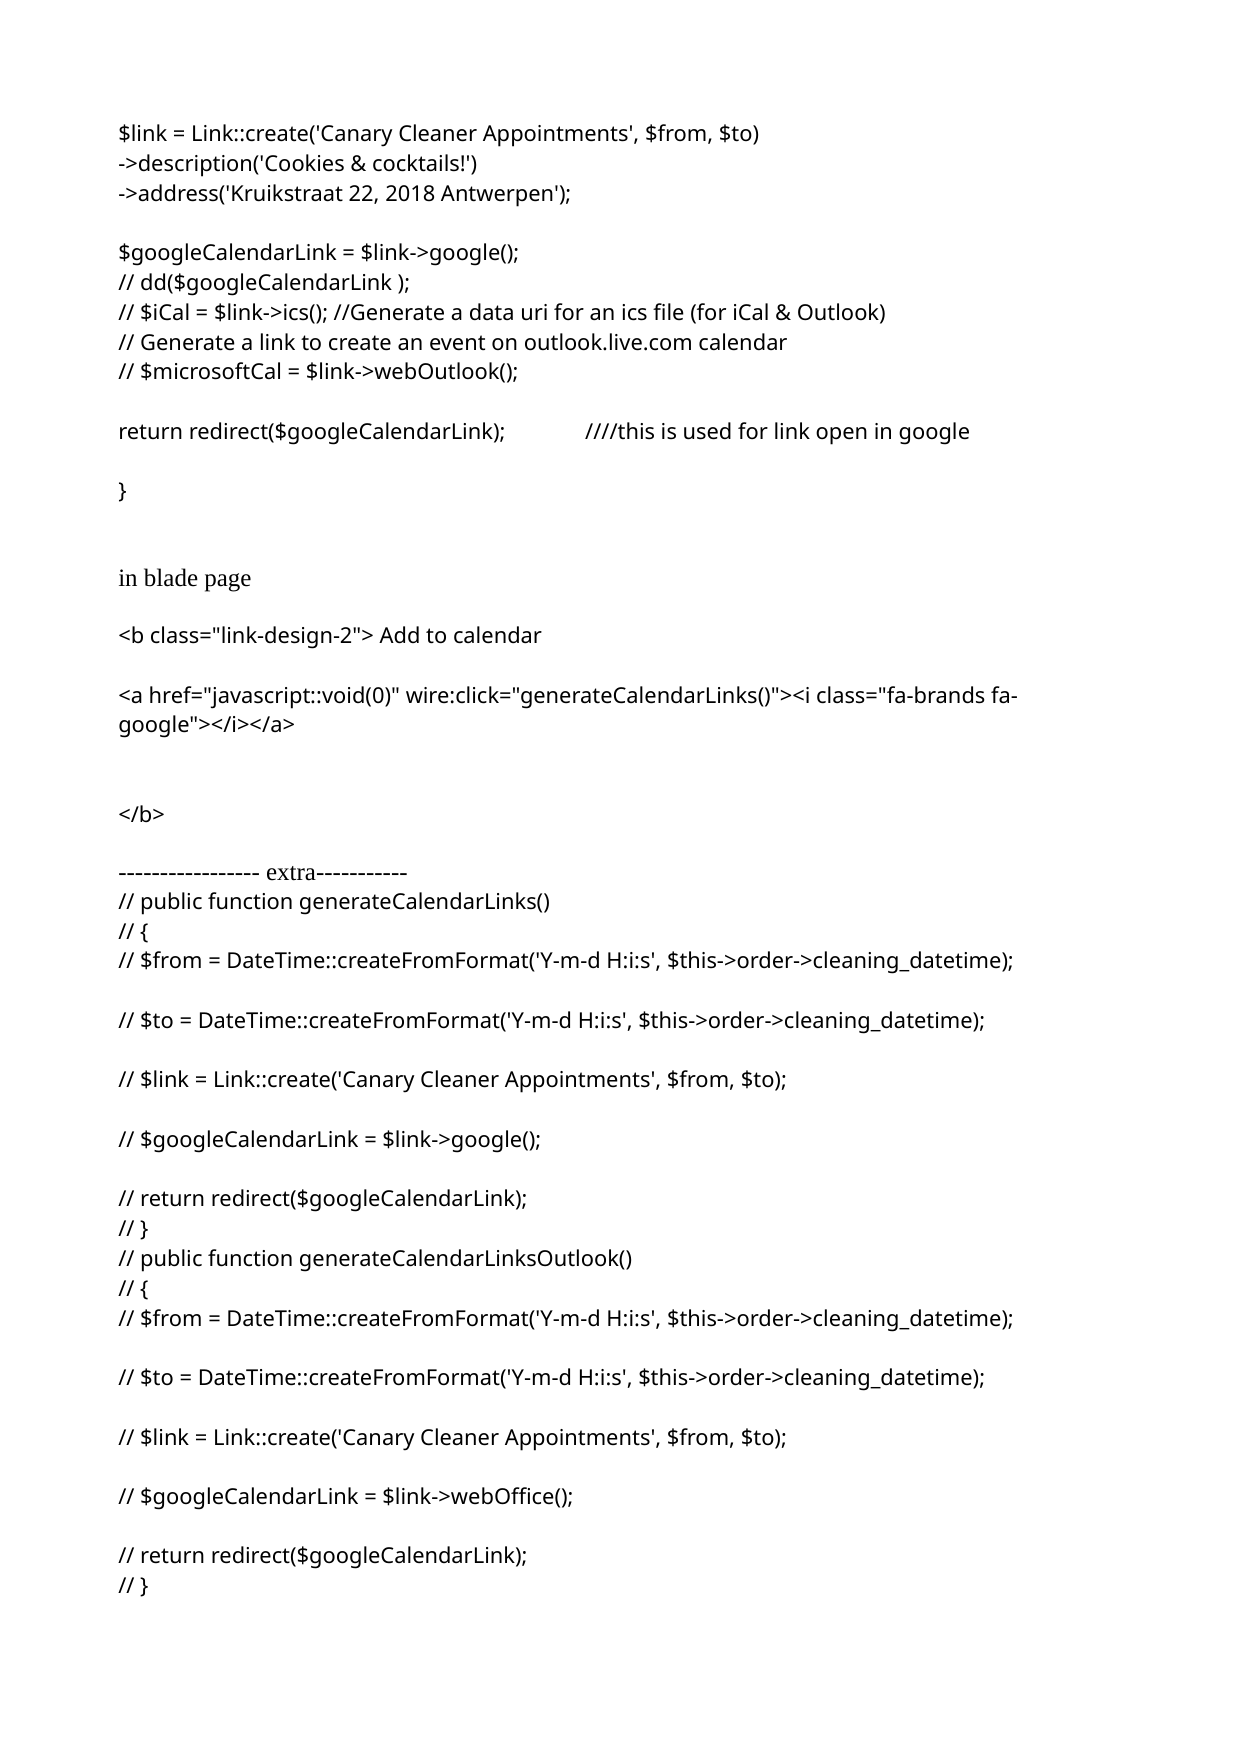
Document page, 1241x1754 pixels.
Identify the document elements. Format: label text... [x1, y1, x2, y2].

text // $from = DateTime::createFromFormat('Y-m-d H:i:s', $this->order->cleaning_datetime); [118, 946, 1122, 975]
text // { [118, 916, 1122, 946]
text // Generate a link to create an event on outlook.live.com calendar [118, 327, 1122, 356]
text // $microsoftCal = $link->webOutlook(); [118, 356, 1122, 386]
text ->description('Cookies & cocktails!') [118, 148, 1122, 178]
text // public function generateCalendarLinks() [118, 886, 1122, 916]
text // } [118, 1213, 1122, 1243]
text return redirect($googleCalendarLink); ////this is used for link open in google [118, 416, 1122, 446]
text <b class="link-design-2"> Add to calendar [118, 620, 1122, 650]
text $link = Link::create('Canary Cleaner Appointments', $from, $to) [118, 118, 1122, 148]
text // { [118, 1273, 1122, 1303]
text // } [118, 1570, 1122, 1600]
text // dd($googleCalendarLink ); [118, 267, 1122, 297]
text in blade page [118, 563, 1122, 591]
text // $link = Link::create('Canary Cleaner Appointments', $from, $to); [118, 1422, 1122, 1451]
text // $link = Link::create('Canary Cleaner Appointments', $from, $to); [118, 1064, 1122, 1094]
text $googleCalendarLink = $link->google(); [118, 237, 1122, 267]
text // return redirect($googleCalendarLink); [118, 1183, 1122, 1213]
text // $iCal = $link->ics(); //Generate a data uri for an ics file (for iCal & Outlook) [118, 297, 1122, 327]
text // $googleCalendarLink = $link->google(); [118, 1124, 1122, 1154]
text // public function generateCalendarLinksOutlook() [118, 1243, 1122, 1273]
text // $to = DateTime::createFromFormat('Y-m-d H:i:s', $this->order->cleaning_datetime); [118, 1362, 1122, 1392]
text ->address('Kruikstraat 22, 2018 Antwerpen'); [118, 178, 1122, 207]
text // return redirect($googleCalendarLink); [118, 1541, 1122, 1570]
text // $googleCalendarLink = $link->webOffice(); [118, 1481, 1122, 1511]
text </b> [118, 799, 1122, 828]
text // $from = DateTime::createFromFormat('Y-m-d H:i:s', $this->order->cleaning_datetime); [118, 1303, 1122, 1332]
text // $to = DateTime::createFromFormat('Y-m-d H:i:s', $this->order->cleaning_datetime); [118, 1005, 1122, 1035]
text } [118, 475, 1122, 505]
text ----------------- extra----------- [118, 857, 1122, 886]
text <a href="javascript::void(0)" wire:click="generateCalendarLinks()"><i class="fa-brands fa-google"></i></a> [118, 679, 1122, 739]
